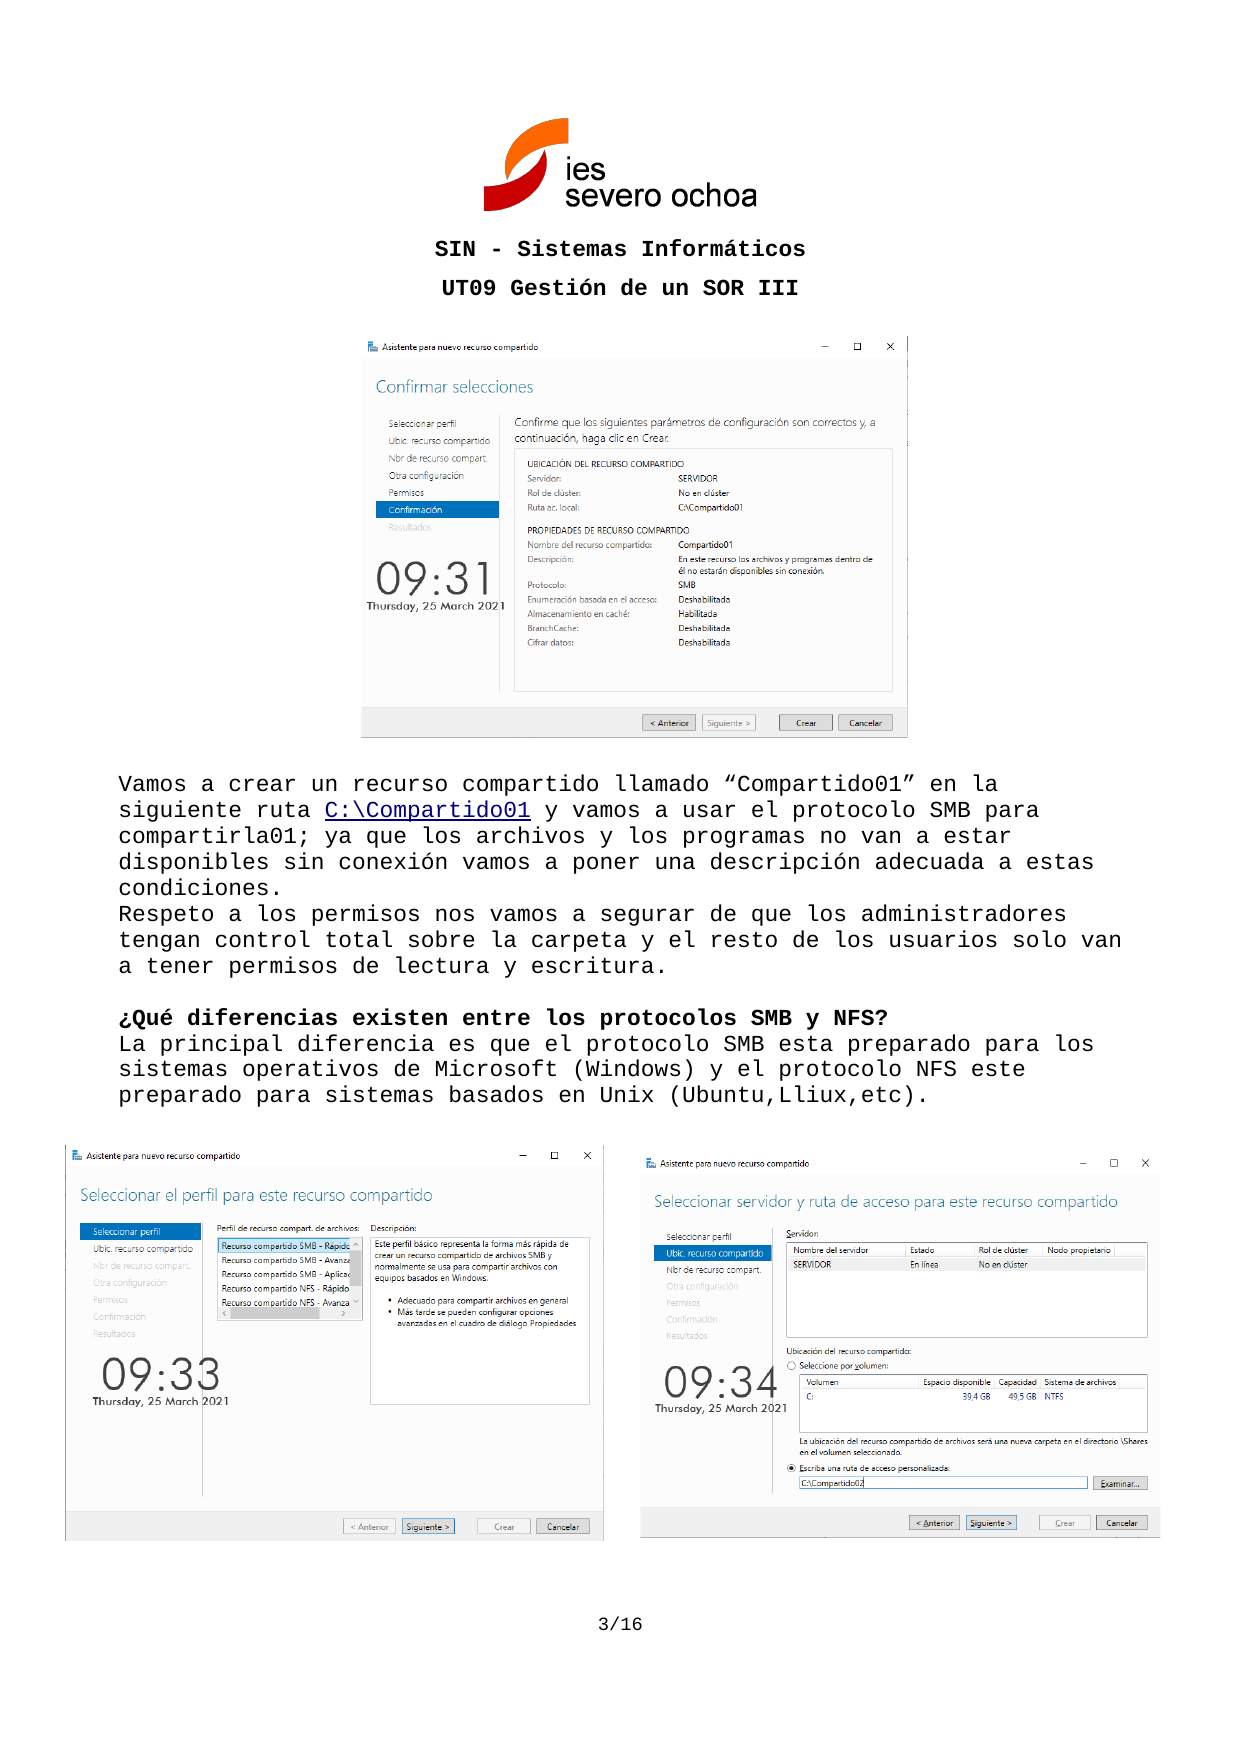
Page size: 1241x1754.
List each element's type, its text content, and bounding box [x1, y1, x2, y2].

text Vamos a crear un recurso compartido llamado “Compartido01” en la siguiente ruta C:\Compartido01 y vamos a usar el protocolo SMB para compartirla01; ya que los archivos y los programas no van a estar disponibles sin conexión vamos a poner una descripción adecuada a estas condiciones. [118, 772, 1122, 902]
text ¿Qué diferencias existen entre los protocolos SMB y NFS? [118, 1006, 1122, 1032]
text Respeto a los permisos nos vamos a segurar de que los administradores tengan control total sobre la carpeta y el resto de los usuarios solo van a tener permisos de lectura y escritura. [118, 902, 1122, 980]
text La principal diferencia es que el protocolo SMB esta preparado para los sistemas operativos de Microsoft (Windows) y el protocolo NFS este preparado para sistemas basados en Unix (Ubuntu,Lliux,etc). [118, 1032, 1122, 1110]
picture [640, 1153, 1161, 1538]
picture [65, 1145, 604, 1541]
picture [361, 336, 908, 738]
picture [483, 118, 757, 211]
